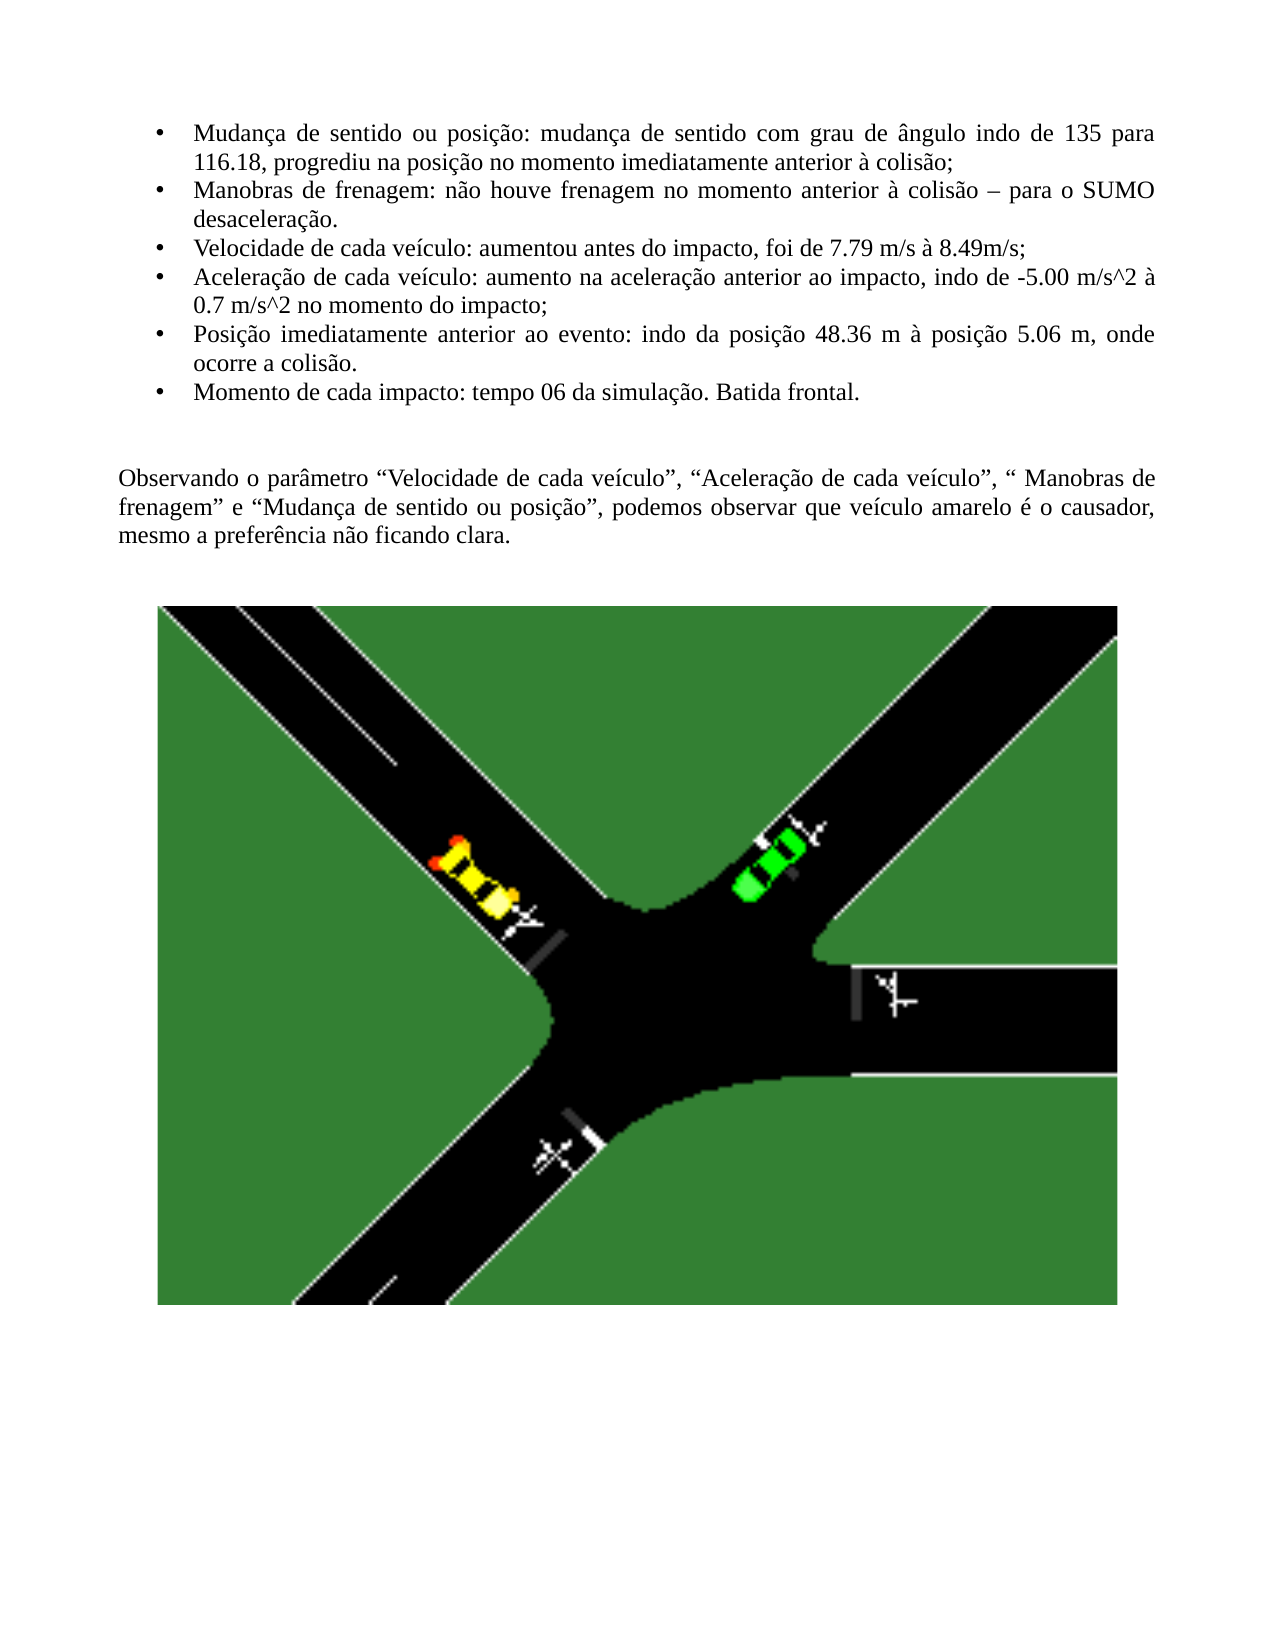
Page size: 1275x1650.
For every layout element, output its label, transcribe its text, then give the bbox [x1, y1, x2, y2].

list Mudança de sentido ou posição: mudança de sentido com grau de ângulo indo de 135 para 116.18, progrediu na posição no momento imediatamente anterior à colisão; [156, 118, 1157, 176]
text Observando o parâmetro “Velocidade de cada veículo”, “Aceleração de cada veículo”, “ Manobras de frenagem” e “Mudança de sentido ou posição”, podemos observar que veículo amarelo é o causador, mesmo a preferência não ficando clara. [118, 463, 1157, 549]
list Aceleração de cada veículo: aumento na aceleração anterior ao impacto, indo de -5.00 m/s^2 à 0.7 m/s^2 no momento do impacto; [156, 262, 1157, 319]
list Velocidade de cada veículo: aumentou antes do impacto, foi de 7.79 m/s à 8.49m/s; [156, 233, 1157, 262]
picture [157, 606, 1118, 1305]
list Manobras de frenagem: não houve frenagem no momento anterior à colisão – para o SUMO desaceleração. [156, 176, 1157, 233]
list Momento de cada impacto: tempo 06 da simulação. Batida frontal. [156, 377, 1157, 406]
list Posição imediatamente anterior ao evento: indo da posição 48.36 m à posição 5.06 m, onde ocorre a colisão. [156, 319, 1157, 377]
